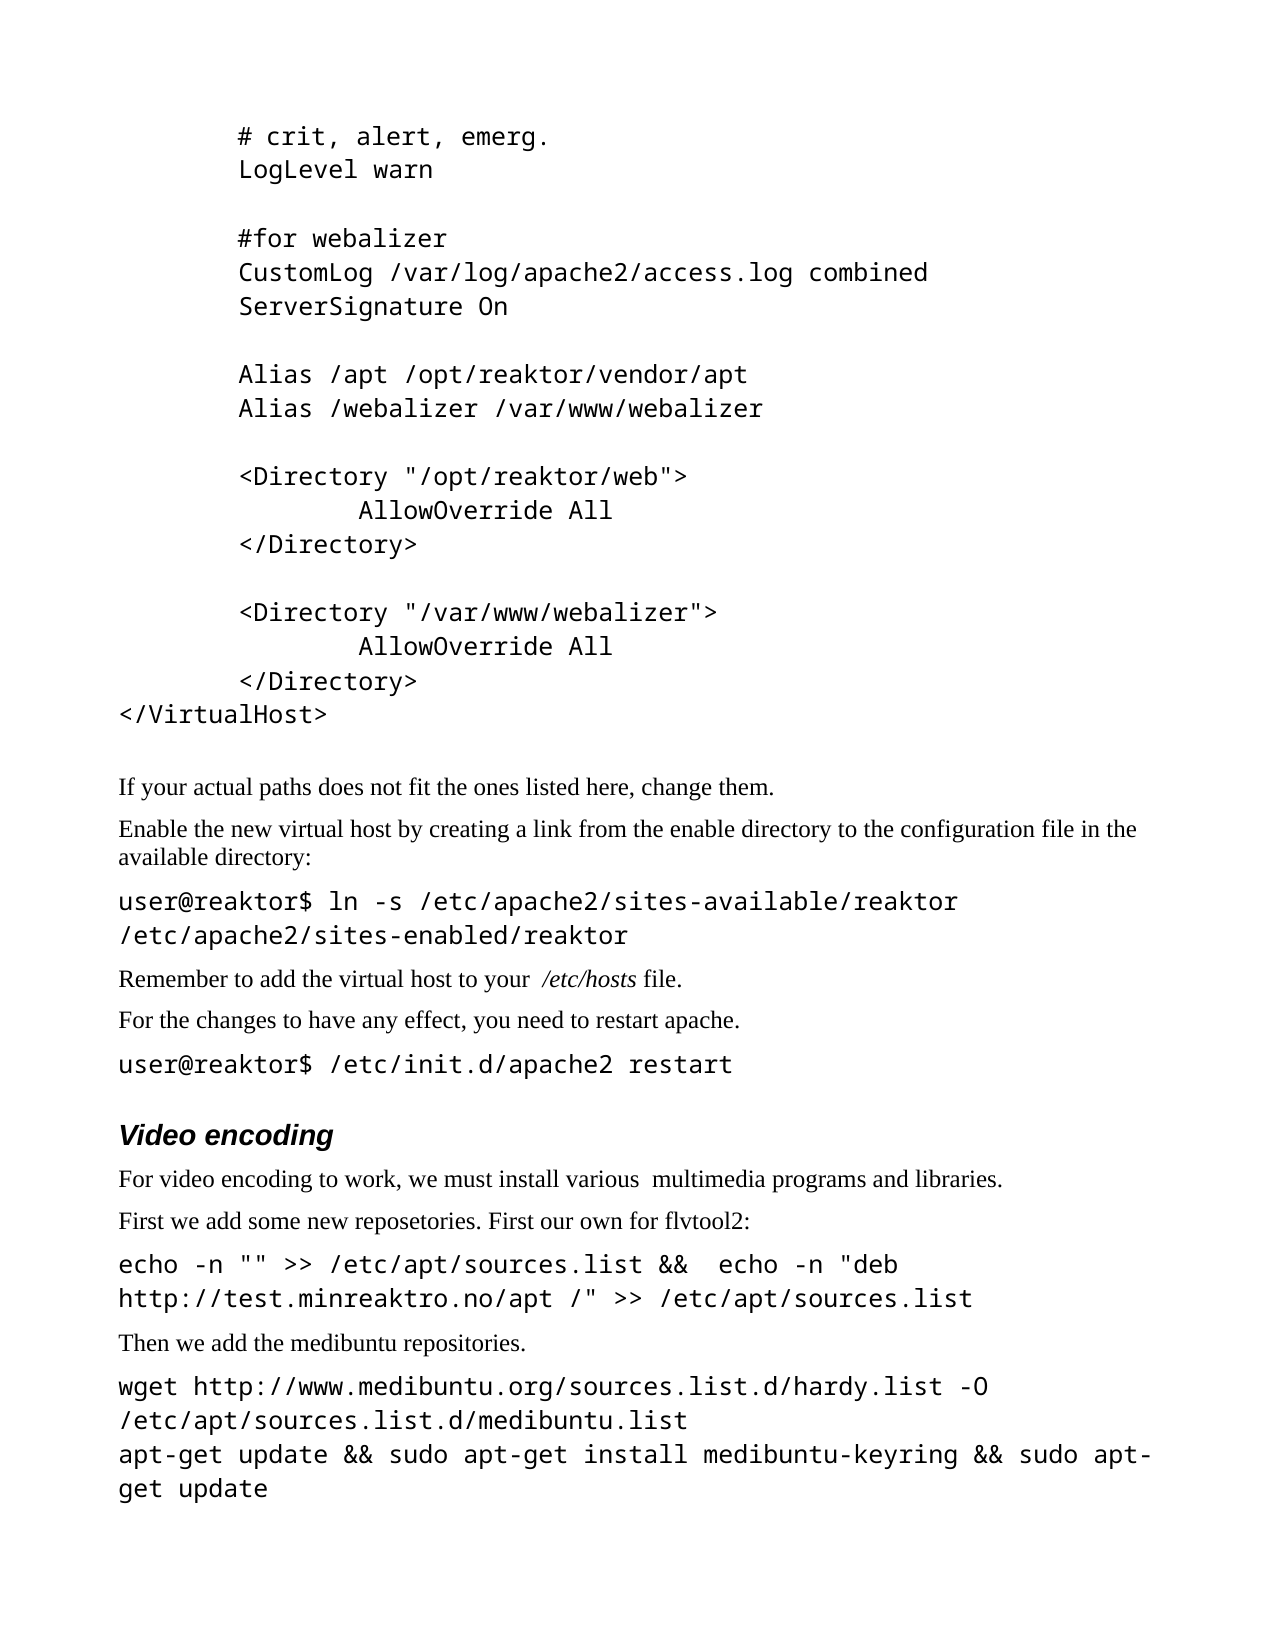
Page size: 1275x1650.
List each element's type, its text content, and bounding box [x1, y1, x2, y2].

text </Directory> [118, 663, 1157, 697]
text Then we add the medibuntu repositories. [118, 1328, 1157, 1356]
text # crit, alert, emerg. [118, 118, 1157, 152]
text apt-get update && sudo apt-get install medibuntu-keyring && sudo apt-get update [118, 1437, 1157, 1505]
text Alias /apt /opt/reaktor/vendor/apt [118, 357, 1157, 391]
text First we add some new reposetories. First our own for flvtool2: [118, 1206, 1157, 1234]
text For video encoding to work, we must install various multimedia programs and libraries. [118, 1164, 1157, 1193]
text Remember to add the virtual host to your /etc/hosts file. [118, 964, 1157, 993]
text <Directory "/var/www/webalizer"> [118, 595, 1157, 629]
text ServerSignature On [118, 288, 1157, 322]
text echo -n "" >> /etc/apt/sources.list && echo -n "deb http://test.minreaktro.no/apt /" >> /etc/apt/sources.list [118, 1247, 1157, 1315]
text wget http://www.medibuntu.org/sources.list.d/hardy.list -O /etc/apt/sources.list.d/medibuntu.list [118, 1369, 1157, 1437]
text Alias /webalizer /var/www/webalizer [118, 391, 1157, 425]
text If your actual paths does not fit the ones listed here, change them. [118, 772, 1157, 801]
subtitle Video encoding [118, 1118, 1157, 1152]
text LogLevel warn [118, 152, 1157, 186]
text <Directory "/opt/reaktor/web"> [118, 459, 1157, 493]
text user@reaktor$ ln -s /etc/apache2/sites-available/reaktor /etc/apache2/sites-enabled/reaktor [118, 884, 1157, 952]
text For the changes to have any effect, you need to restart apache. [118, 1006, 1157, 1034]
text Enable the new virtual host by creating a link from the enable directory to the configuration file in the available directory: [118, 814, 1157, 871]
text </VirtualHost> [118, 697, 1157, 731]
text #for webalizer [118, 220, 1157, 254]
text AllowOverride All [118, 493, 1157, 527]
text </Directory> [118, 527, 1157, 561]
text CustomLog /var/log/apache2/access.log combined [118, 254, 1157, 288]
text AllowOverride All [118, 629, 1157, 663]
text user@reaktor$ /etc/init.d/apache2 restart [118, 1047, 1157, 1081]
